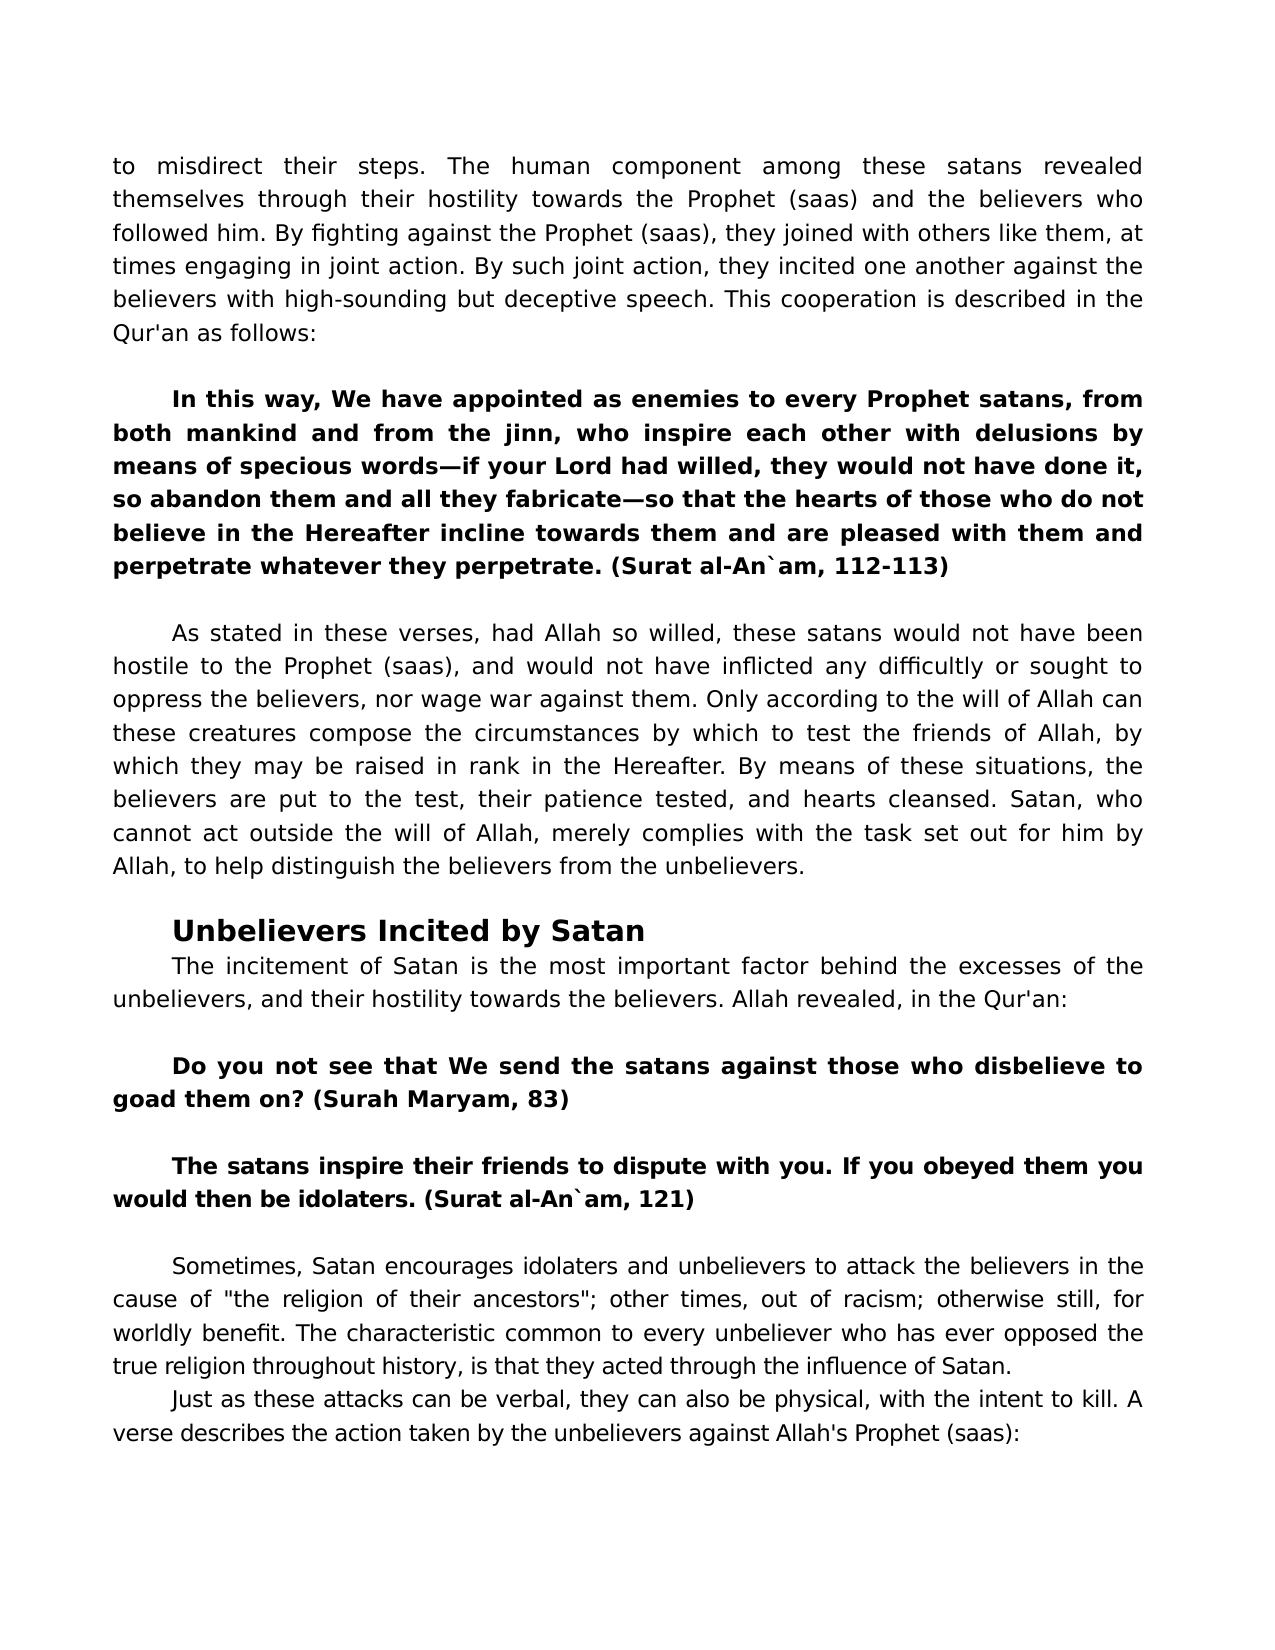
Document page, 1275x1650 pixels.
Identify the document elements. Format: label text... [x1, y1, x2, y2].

text In this way, We have appointed as enemies to every Prophet satans, from both mankind and from the jinn, who inspire each other with delusions by means of specious words—if your Lord had willed, they would not have done it, so abandon them and all they fabricate—so that the hearts of those who do not believe in the Hereafter incline towards them and are pleased with them and perpetrate whatever they perpetrate. (Surat al-An`am, 112-113) [112, 381, 1145, 581]
text Sometimes, Satan encourages idolaters and unbelievers to attack the believers in the cause of "the religion of their ancestors"; other times, out of racism; otherwise still, for worldly benefit. The characteristic common to every unbeliever who has ever opposed the true religion throughout history, is that they acted through the influence of Satan. [112, 1248, 1145, 1381]
text Unbelievers Incited by Satan [112, 914, 1145, 948]
text The satans inspire their friends to dispute with you. If you obeyed them you would then be idolaters. (Surat al-An`am, 121) [112, 1148, 1145, 1214]
text As stated in these verses, had Allah so willed, these satans would not have been hostile to the Prophet (saas), and would not have inflicted any difficultly or sought to oppress the believers, nor wage war against them. Only according to the will of Allah can these creatures compose the circumstances by which to test the friends of Allah, by which they may be raised in rank in the Hereafter. By means of these situations, the believers are put to the test, their patience tested, and hearts cleansed. Satan, who cannot act outside the will of Allah, merely complies with the task set out for him by Allah, to help distinguish the believers from the unbelievers. [112, 614, 1145, 881]
text Do you not see that We send the satans against those who disbelieve to goad them on? (Surah Maryam, 83) [112, 1048, 1145, 1114]
text The incitement of Satan is the most important factor behind the excesses of the unbelievers, and their hostility towards the believers. Allah revealed, in the Qur'an: [112, 948, 1145, 1014]
text Just as these attacks can be verbal, they can also be physical, with the intent to kill. A verse describes the action taken by the unbelievers against Allah's Prophet (saas): [112, 1381, 1145, 1448]
text to misdirect their steps. The human component among these satans revealed themselves through their hostility towards the Prophet (saas) and the believers who followed him. By fighting against the Prophet (saas), they joined with others like them, at times engaging in joint action. By such joint action, they incited one another against the believers with high-sounding but deceptive speech. This cooperation is described in the Qur'an as follows: [112, 148, 1145, 348]
